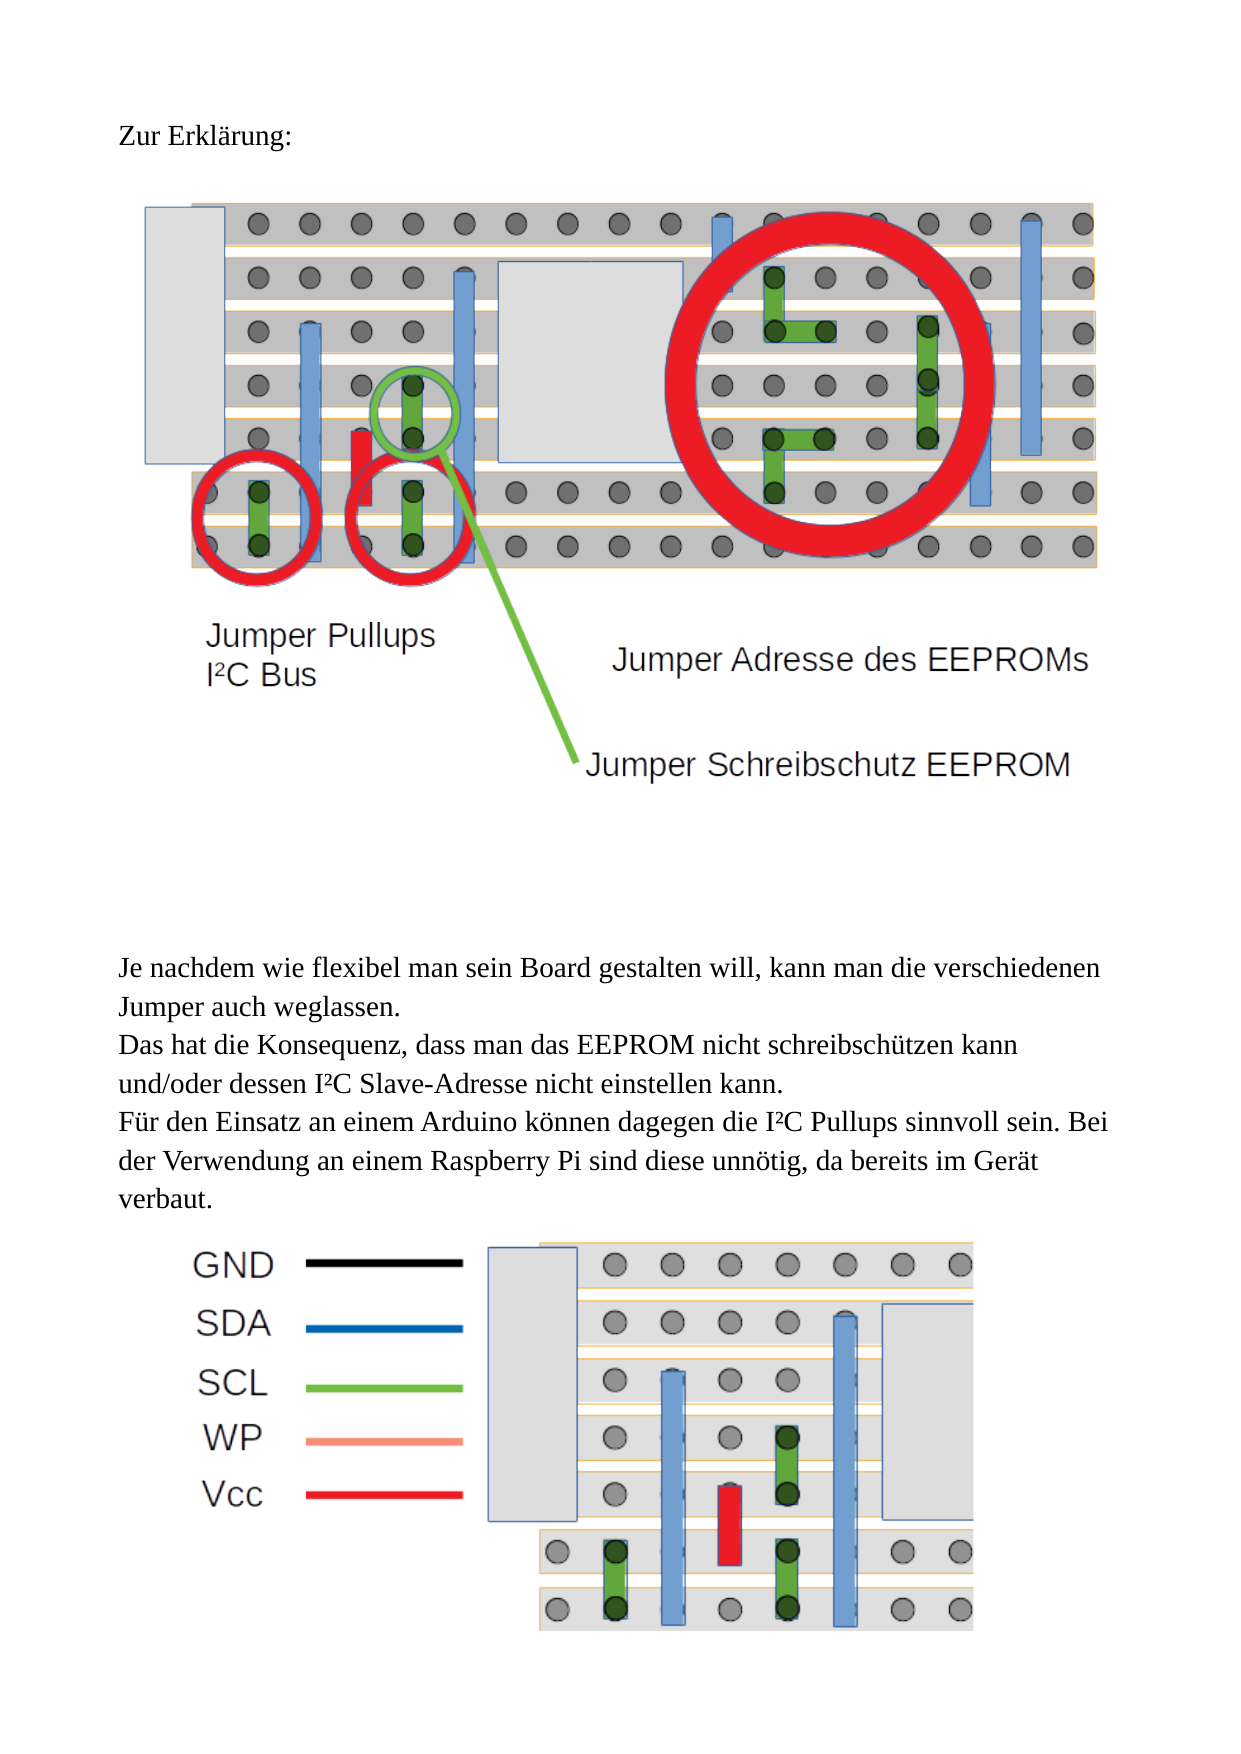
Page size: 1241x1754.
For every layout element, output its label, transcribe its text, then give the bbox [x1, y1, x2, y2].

picture [171, 1236, 985, 1631]
text Je nachdem wie flexibel man sein Board gestalten will, kann man die verschiedenen Jumper auch weglassen. Das hat die Konsequenz, dass man das EEPROM nicht schreibschützen kann und/oder dessen I²C Slave-Adresse nicht einstellen kann. Für den Einsatz an einem Arduino können dagegen die I²C Pullups sinnvoll sein. Bei der Verwendung an einem Raspberry Pi sind diese unnötig, da bereits im Gerät verbaut. [118, 950, 1122, 1215]
text Zur Erklärung: [118, 118, 1122, 152]
picture [118, 185, 1123, 893]
